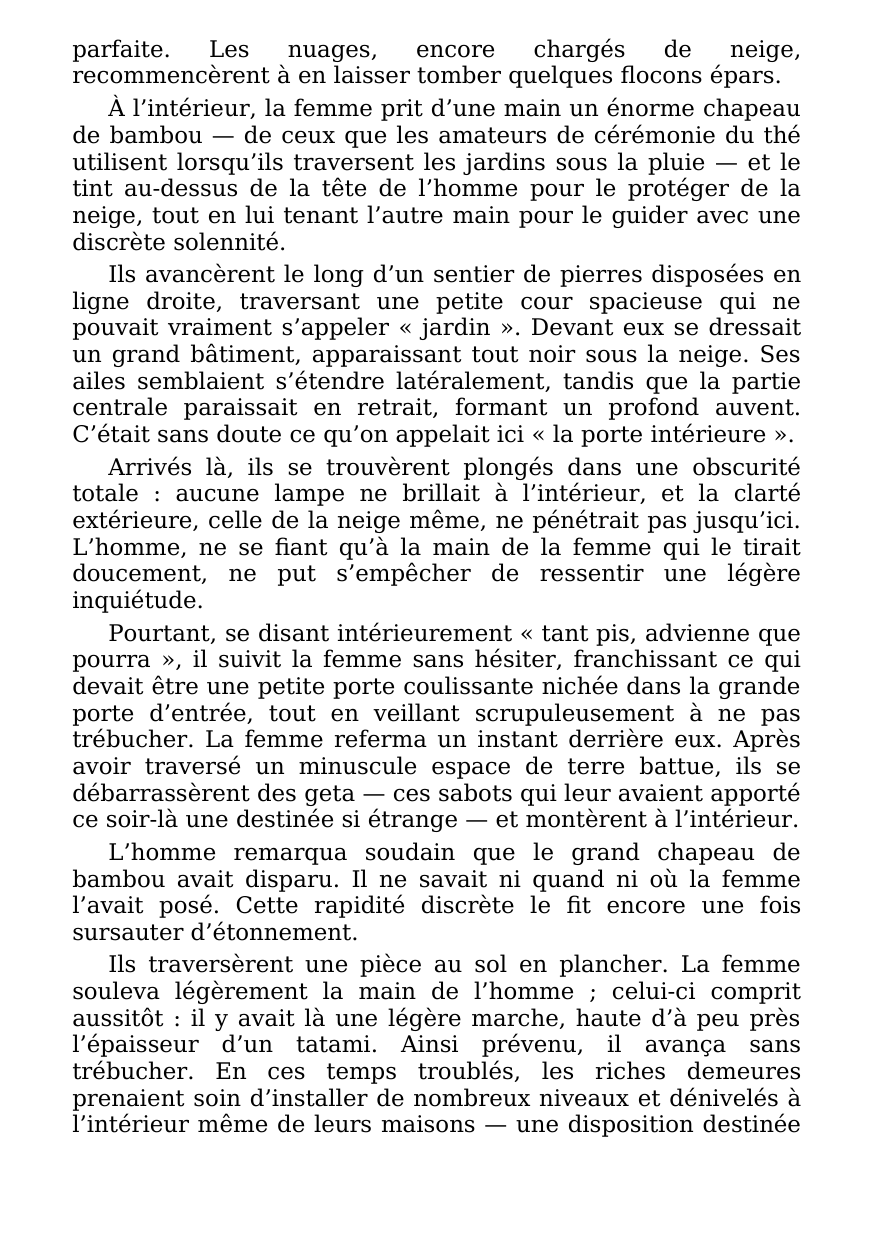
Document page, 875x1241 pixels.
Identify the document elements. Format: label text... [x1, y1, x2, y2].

text L’homme remarqua soudain que le grand chapeau de bambou avait disparu. Il ne savait ni quand ni où la femme l’avait posé. Cette rapidité discrète le fit encore une fois sursauter d’étonnement. [72, 839, 802, 946]
text parfaite. Les nuages, encore chargés de neige, recommencèrent à en laisser tomber quelques flocons épars. [72, 36, 802, 89]
text Pourtant, se disant intérieurement « tant pis, advienne que pourra », il suivit la femme sans hésiter, franchissant ce qui devait être une petite porte coulissante nichée dans la grande porte d’entrée, tout en veillant scrupuleusement à ne pas trébucher. La femme referma un instant derrière eux. Après avoir traversé un minuscule espace de terre battue, ils se débarrassèrent des geta — ces sabots qui leur avaient apporté ce soir-là une destinée si étrange — et montèrent à l’intérieur. [72, 620, 802, 833]
text À l’intérieur, la femme prit d’une main un énorme chapeau de bambou — de ceux que les amateurs de cérémonie du thé utilisent lorsqu’ils traversent les jardins sous la pluie — et le tint au-dessus de la tête de l’homme pour le protéger de la neige, tout en lui tenant l’autre main pour le guider avec une discrète solennité. [72, 95, 802, 255]
text Ils avancèrent le long d’un sentier de pierres disposées en ligne droite, traversant une petite cour spacieuse qui ne pouvait vraiment s’appeler « jardin ». Devant eux se dressait un grand bâtiment, apparaissant tout noir sous la neige. Ses ailes semblaient s’étendre latéralement, tandis que la partie centrale paraissait en retrait, formant un profond auvent. C’était sans doute ce qu’on appelait ici « la porte intérieure ». [72, 261, 802, 448]
text Ils traversèrent une pièce au sol en plancher. La femme souleva légèrement la main de l’homme ; celui-ci comprit aussitôt : il y avait là une légère marche, haute d’à peu près l’épaisseur d’un tatami. Ainsi prévenu, il avança sans trébucher. En ces temps troublés, les riches demeures prenaient soin d’installer de nombreux niveaux et dénivelés à l’intérieur même de leurs maisons — une disposition destinée [72, 952, 802, 1138]
text Arrivés là, ils se trouvèrent plongés dans une obscurité totale : aucune lampe ne brillait à l’intérieur, et la clarté extérieure, celle de la neige même, ne pénétrait pas jusqu’ici. L’homme, ne se fiant qu’à la main de la femme qui le tirait doucement, ne put s’empêcher de ressentir une légère inquiétude. [72, 454, 802, 614]
